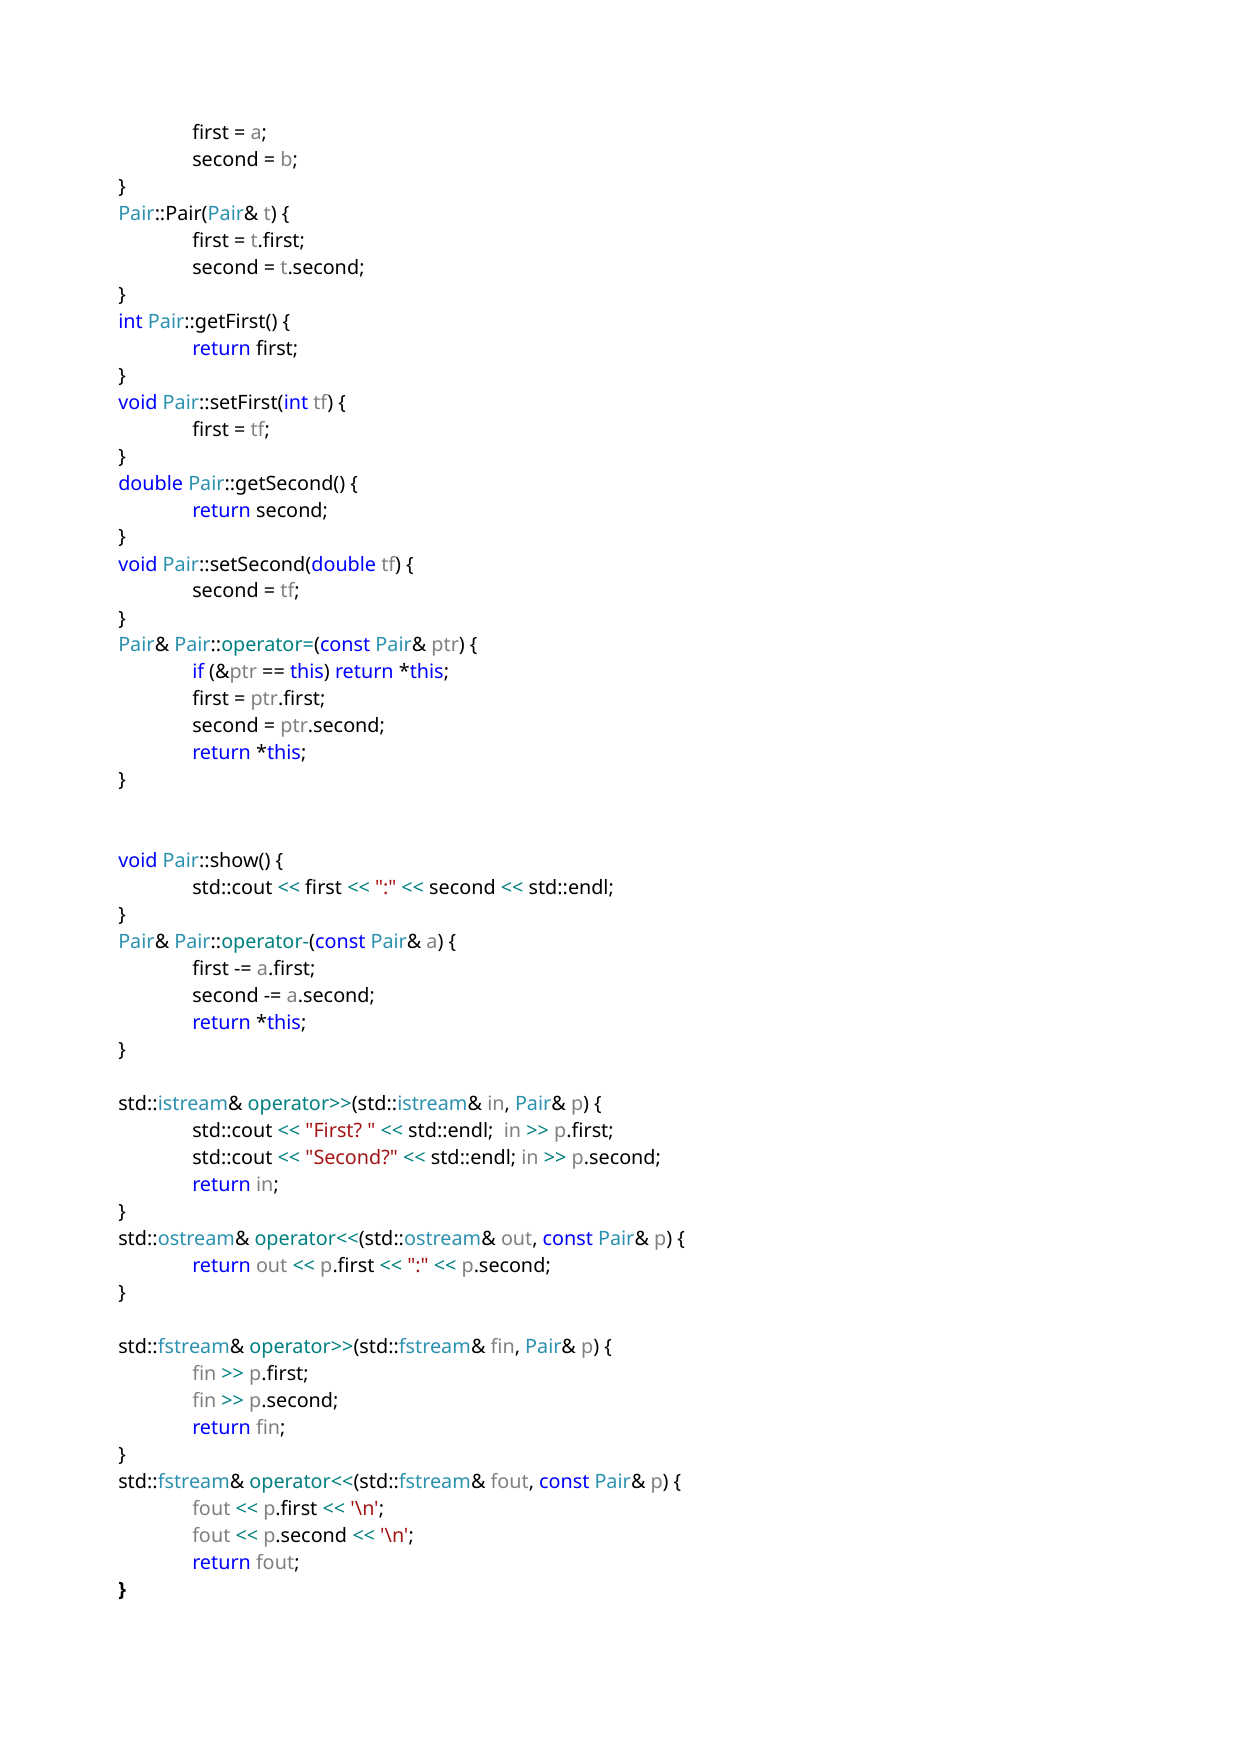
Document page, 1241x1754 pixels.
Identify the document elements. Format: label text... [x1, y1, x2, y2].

text } [118, 523, 1122, 550]
text fout << p.second << '\n'; [118, 1521, 1122, 1548]
text first = a; [118, 118, 1122, 145]
text } [118, 1440, 1122, 1467]
text std::fstream& operator<<(std::fstream& fout, const Pair& p) { [118, 1467, 1122, 1494]
text second = t.second; [118, 253, 1122, 280]
text return out << p.first << ":" << p.second; [118, 1251, 1122, 1278]
text return fin; [118, 1413, 1122, 1440]
text first = ptr.first; [118, 685, 1122, 712]
text void Pair::setFirst(int tf) { [118, 388, 1122, 415]
text std::fstream& operator>>(std::fstream& fin, Pair& p) { [118, 1332, 1122, 1359]
text if (&ptr == this) return *this; [118, 658, 1122, 685]
text fin >> p.second; [118, 1386, 1122, 1413]
text } [118, 1278, 1122, 1305]
text return fout; [118, 1548, 1122, 1575]
text int Pair::getFirst() { [118, 307, 1122, 334]
text } [118, 901, 1122, 927]
text std::istream& operator>>(std::istream& in, Pair& p) { [118, 1089, 1122, 1116]
text return *this; [118, 1008, 1122, 1035]
text second = tf; [118, 577, 1122, 604]
text } [118, 1035, 1122, 1062]
text double Pair::getSecond() { [118, 469, 1122, 496]
text Pair& Pair::operator-(const Pair& a) { [118, 927, 1122, 954]
text second = b; [118, 145, 1122, 172]
text } [118, 442, 1122, 469]
text } [118, 766, 1122, 793]
text first = tf; [118, 415, 1122, 442]
text fin >> p.first; [118, 1359, 1122, 1386]
text fout << p.first << '\n'; [118, 1494, 1122, 1521]
text void Pair::setSecond(double tf) { [118, 550, 1122, 577]
text } [118, 604, 1122, 631]
text } [118, 280, 1122, 307]
text std::cout << first << ":" << second << std::endl; [118, 873, 1122, 901]
text return first; [118, 334, 1122, 361]
text second = ptr.second; [118, 712, 1122, 739]
text } [118, 1197, 1122, 1224]
text first = t.first; [118, 226, 1122, 253]
text return in; [118, 1170, 1122, 1197]
text Pair& Pair::operator=(const Pair& ptr) { [118, 631, 1122, 658]
text return *this; [118, 739, 1122, 766]
text first -= a.first; [118, 954, 1122, 981]
text Pair::Pair(Pair& t) { [118, 199, 1122, 226]
text void Pair::show() { [118, 847, 1122, 873]
text std::ostream& operator<<(std::ostream& out, const Pair& p) { [118, 1224, 1122, 1251]
text std::cout << "First? " << std::endl; in >> p.first; [118, 1116, 1122, 1143]
text } [118, 172, 1122, 199]
text } [118, 1575, 1122, 1602]
text return second; [118, 496, 1122, 523]
text std::cout << "Second?" << std::endl; in >> p.second; [118, 1143, 1122, 1170]
text } [118, 361, 1122, 388]
text second -= a.second; [118, 981, 1122, 1008]
